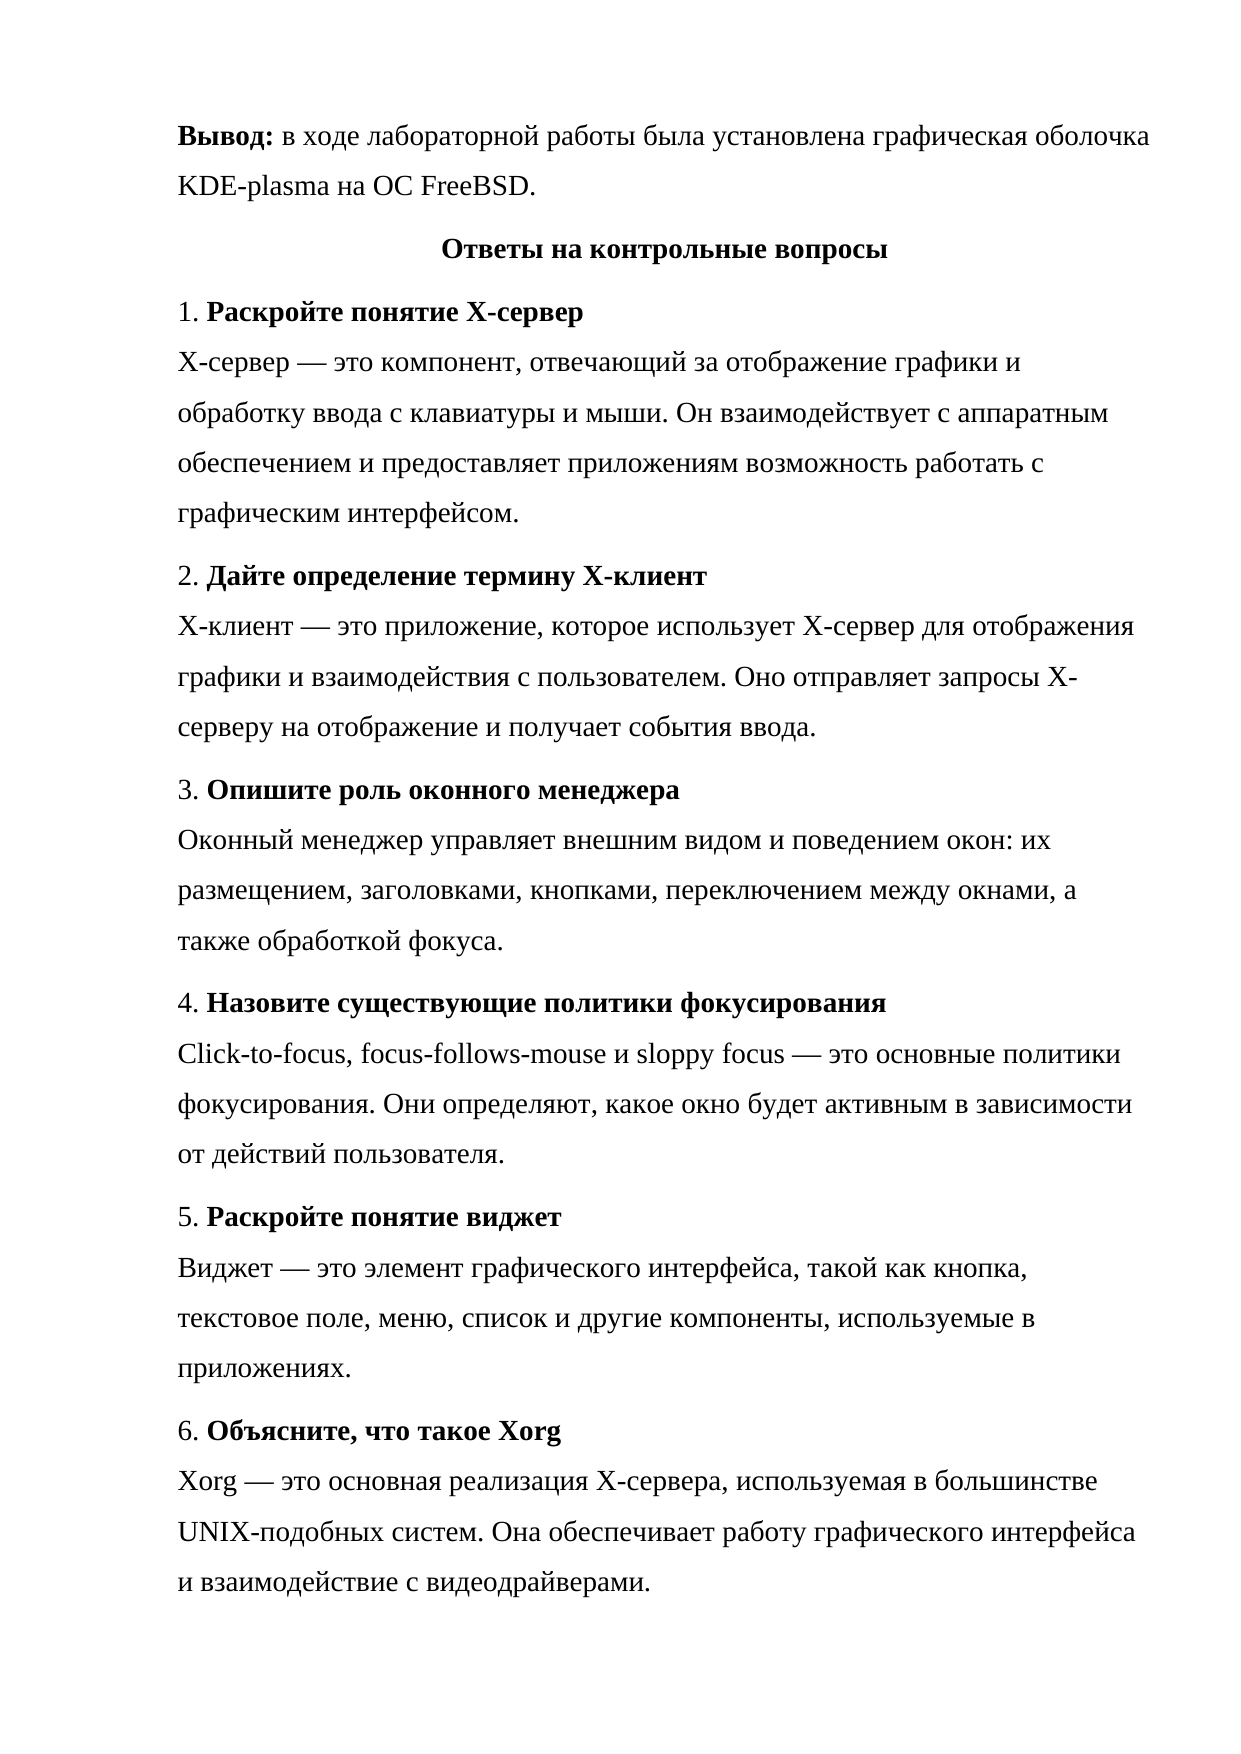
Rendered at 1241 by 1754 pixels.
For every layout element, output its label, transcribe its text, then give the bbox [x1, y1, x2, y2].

text Вывод: в ходе лабораторной работы была установлена графическая оболочка KDE-plasma на ОС FreeBSD. [177, 118, 1152, 202]
text 3. Опишите роль оконного менеджера Оконный менеджер управляет внешним видом и поведением окон: их размещением, заголовками, кнопками, переключением между окнами, а также обработкой фокуса. [177, 772, 1152, 956]
text 4. Назовите существующие политики фокусирования Click-to-focus, focus-follows-mouse и sloppy focus — это основные политики фокусирования. Они определяют, какое окно будет активным в зависимости от действий пользователя. [177, 986, 1152, 1170]
text Ответы на контрольные вопросы [177, 231, 1152, 265]
text 5. Раскройте понятие виджет Виджет — это элемент графического интерфейса, такой как кнопка, текстовое поле, меню, список и другие компоненты, используемые в приложениях. [177, 1199, 1152, 1384]
text 6. Объясните, что такое Xorg Xorg — это основная реализация X-сервера, используемая в большинстве UNIX-подобных систем. Она обеспечивает работу графического интерфейса и взаимодействие с видеодрайверами. [177, 1413, 1152, 1598]
text 2. Дайте определение термину Х-клиент X-клиент — это приложение, которое использует X-сервер для отображения графики и взаимодействия с пользователем. Оно отправляет запросы X-серверу на отображение и получает события ввода. [177, 558, 1152, 743]
text 1. Раскройте понятие Х-сервер X-сервер — это компонент, отвечающий за отображение графики и обработку ввода с клавиатуры и мыши. Он взаимодействует с аппаратным обеспечением и предоставляет приложениям возможность работать с графическим интерфейсом. [177, 294, 1152, 529]
